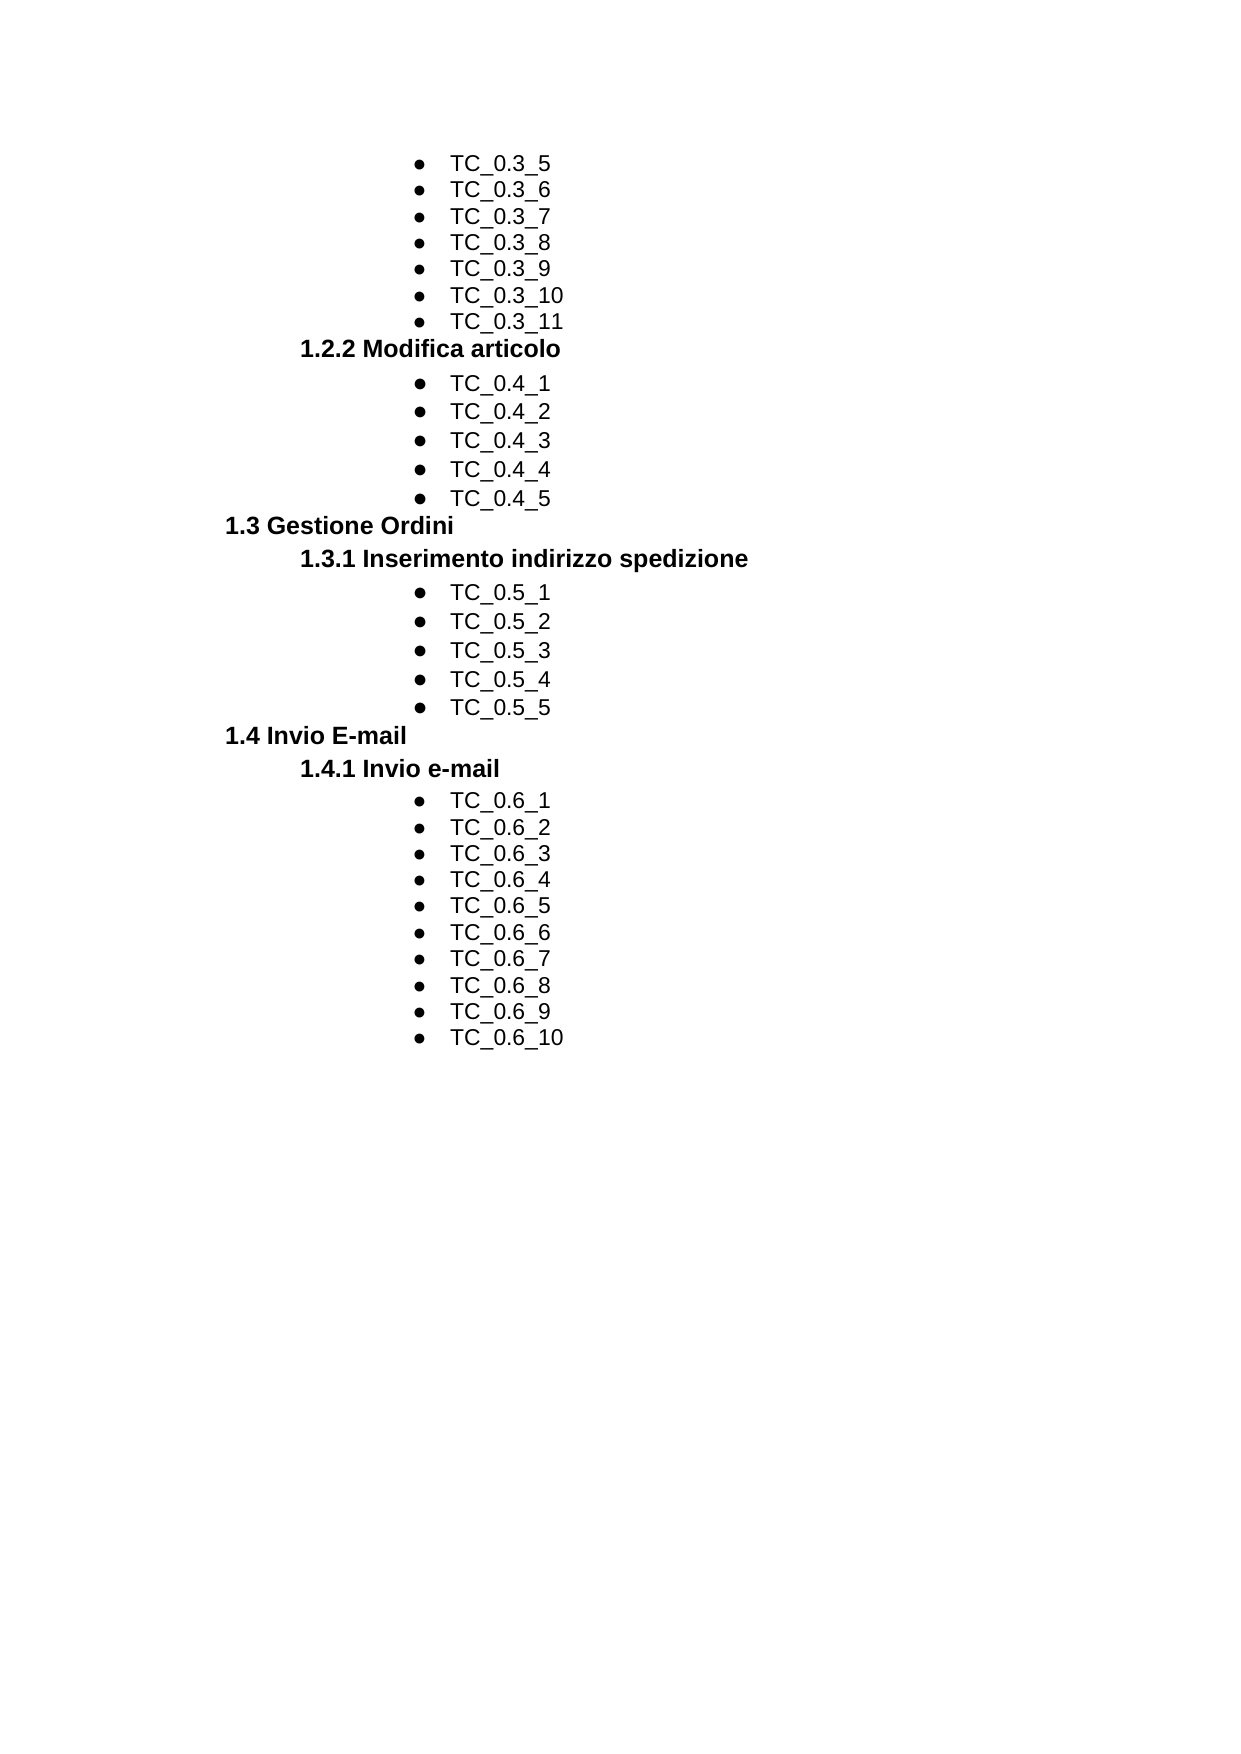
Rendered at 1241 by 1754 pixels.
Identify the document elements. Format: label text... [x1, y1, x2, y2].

list TC_0.6_8 [412, 972, 1090, 998]
list TC_0.6_2 [412, 813, 1090, 840]
list TC_0.6_10 [412, 1024, 1090, 1051]
list TC_0.4_5 [412, 482, 1090, 511]
list TC_0.6_1 [412, 787, 1090, 813]
list TC_0.3_5 [412, 150, 1090, 176]
list TC_0.5_4 [412, 663, 1090, 692]
list TC_0.6_6 [412, 919, 1090, 945]
list TC_0.5_1 [412, 577, 1090, 606]
text 1.3.1 Inserimento indirizzo spedizione [225, 544, 1090, 573]
list TC_0.6_7 [412, 945, 1090, 972]
list TC_0.3_7 [412, 203, 1090, 229]
list TC_0.6_5 [412, 892, 1090, 919]
list TC_0.6_3 [412, 840, 1090, 866]
list TC_0.3_6 [412, 176, 1090, 203]
list TC_0.4_2 [412, 396, 1090, 425]
text 1.2.2 Modifica articolo [150, 334, 1090, 363]
text 1.4 Invio E-mail [150, 721, 1090, 750]
list TC_0.5_2 [412, 606, 1090, 635]
list TC_0.5_5 [412, 692, 1090, 721]
list TC_0.3_9 [412, 255, 1090, 282]
list TC_0.3_10 [412, 282, 1090, 308]
list TC_0.6_9 [412, 998, 1090, 1024]
list TC_0.3_8 [412, 229, 1090, 255]
list TC_0.4_3 [412, 425, 1090, 454]
list TC_0.4_4 [412, 454, 1090, 482]
text 1.3 Gestione Ordini [150, 511, 1090, 540]
list TC_0.3_11 [412, 308, 1090, 334]
list TC_0.5_3 [412, 635, 1090, 663]
text 1.4.1 Invio e-mail [225, 754, 1090, 783]
list TC_0.4_1 [412, 367, 1090, 396]
list TC_0.6_4 [412, 866, 1090, 892]
